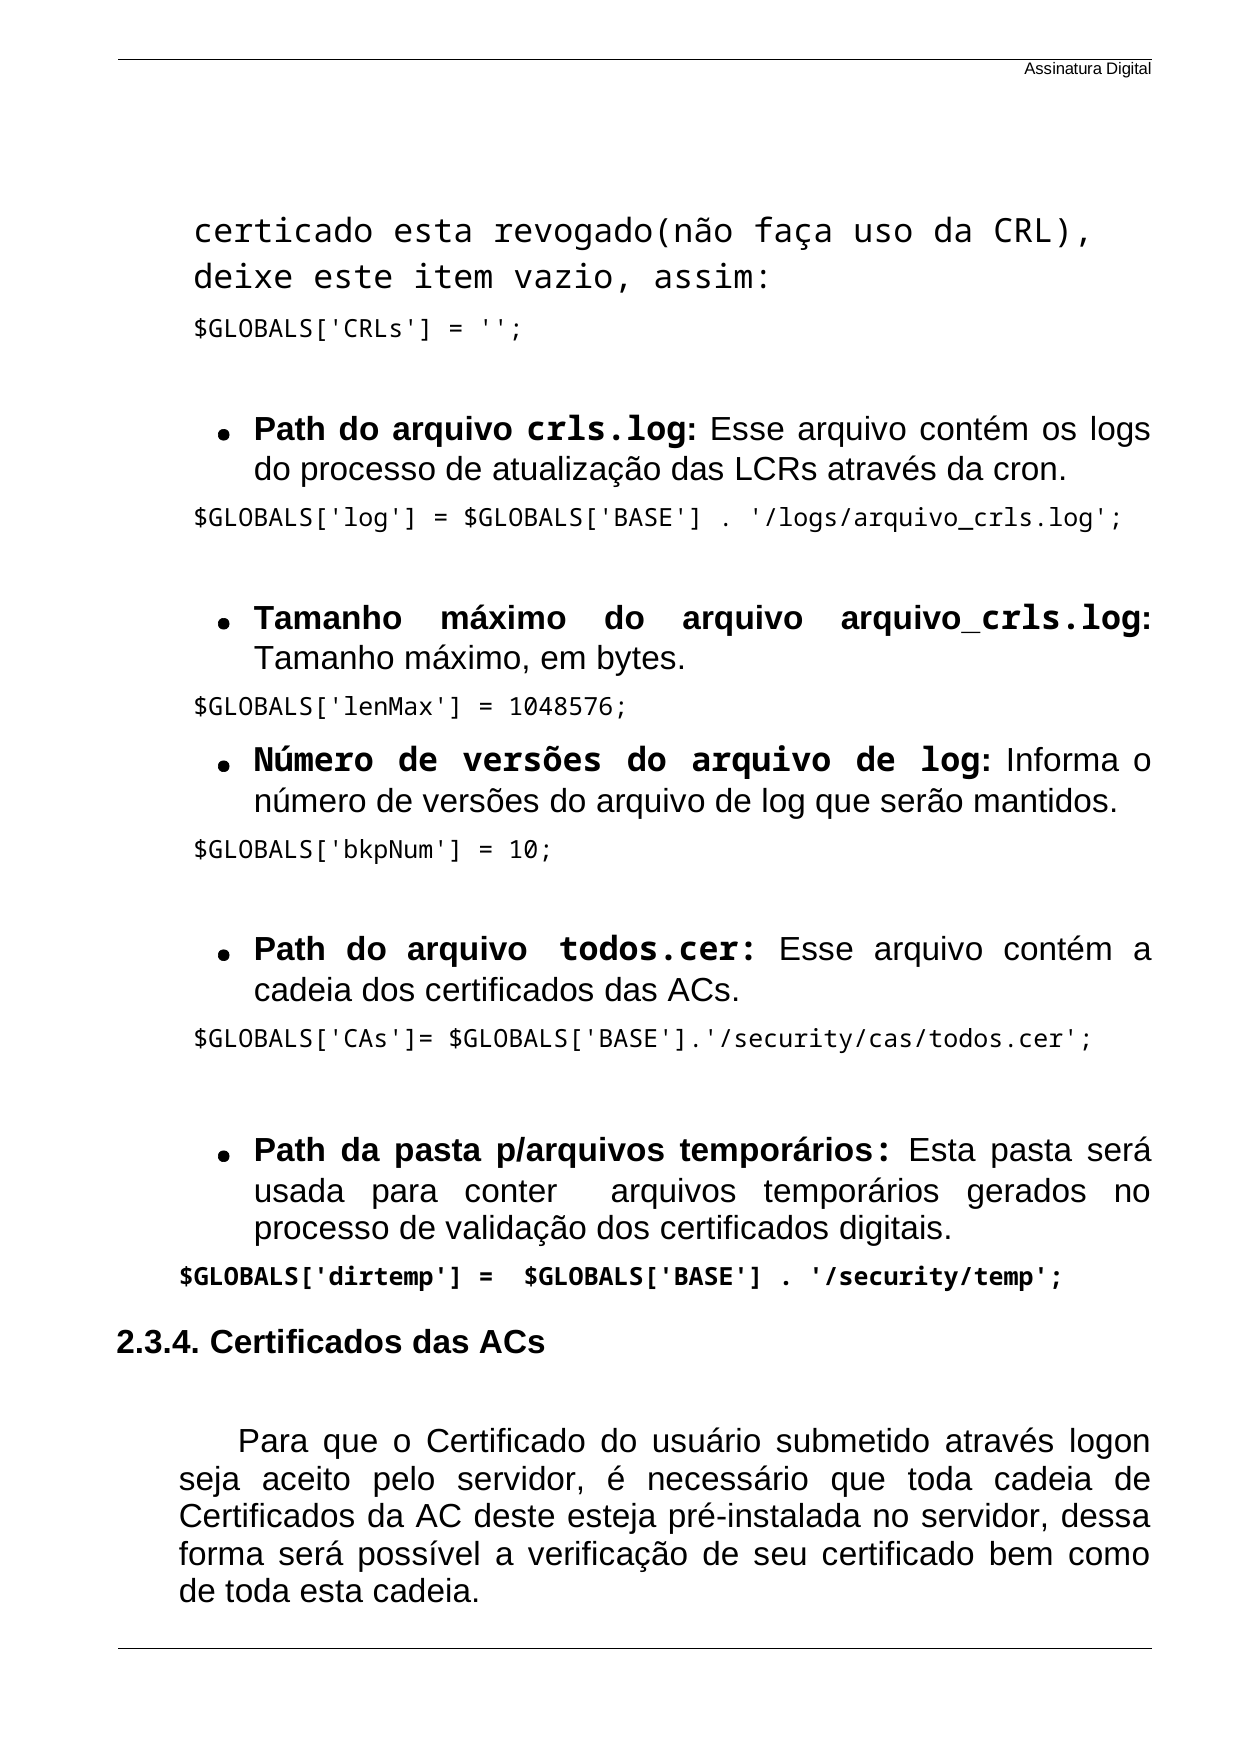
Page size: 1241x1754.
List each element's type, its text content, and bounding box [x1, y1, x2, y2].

subtitle Certificados das ACs [116, 1323, 1152, 1360]
list $GLOBALS['bkpNum'] = 10; [156, 832, 1152, 866]
list $GLOBALS['log'] = $GLOBALS['BASE'] . '/logs/arquivo_crls.log'; [156, 500, 1152, 534]
list $GLOBALS['CAs']= $GLOBALS['BASE'].'/security/cas/todos.cer'; [156, 1021, 1152, 1054]
list Tamanho máximo do arquivo arquivo_crls.log: Tamanho máximo, em bytes. [216, 593, 1152, 677]
list Path da pasta p/arquivos temporários: Esta pasta será usada para conter arquivos temporários gerados no processo de validação dos certificados digitais. [216, 1126, 1152, 1247]
list Path do arquivo todos.cer: Esse arquivo contém a cadeia dos certificados das ACs. [216, 924, 1152, 1008]
list $GLOBALS['lenMax'] = 1048576; [156, 689, 1152, 723]
list Número de versões do arquivo de log: Informa o número de versões do arquivo de log que serão mantidos. [216, 736, 1152, 819]
text $GLOBALS['dirtemp'] = $GLOBALS['BASE'] . '/security/temp'; [178, 1259, 1152, 1293]
list certicado esta revogado(não faça uso da CRL), deixe este item vazio, assim: [156, 207, 1152, 299]
list $GLOBALS['CRLs'] = ''; [156, 311, 1152, 345]
text Para que o Certificado do usuário submetido através logon seja aceito pelo servidor, é necessário que toda cadeia de Certificados da AC deste esteja pré-instalada no servidor, dessa forma será possível a verificação de seu certificado bem como de toda esta cadeia. [178, 1422, 1152, 1609]
list Path do arquivo crls.log: Esse arquivo contém os logs do processo de atualização das LCRs através da cron. [216, 404, 1152, 488]
